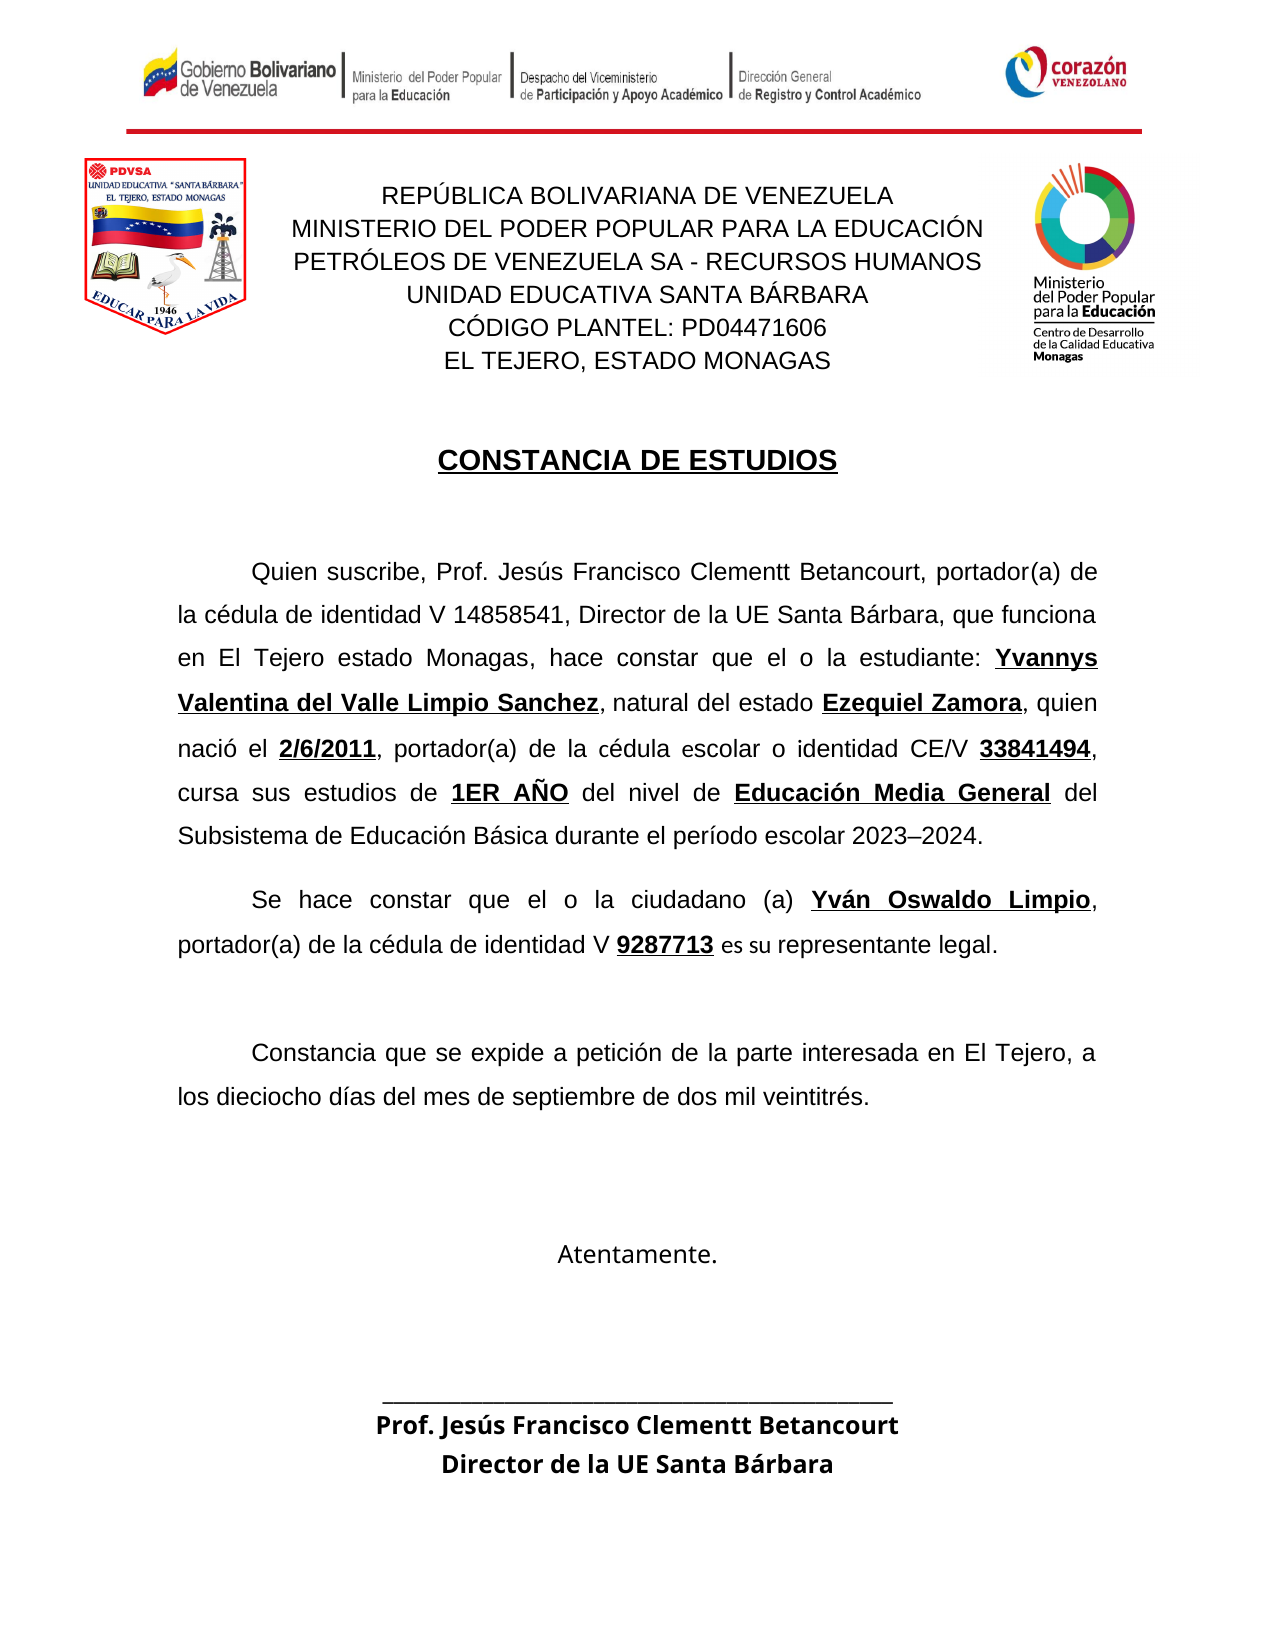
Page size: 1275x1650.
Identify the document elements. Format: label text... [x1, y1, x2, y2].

text Atentamente. [177, 1237, 1098, 1271]
text Director de la UE Santa Bárbara [177, 1447, 1098, 1481]
picture [126, 11, 1142, 134]
text EL TEJERO, ESTADO MONAGAS [177, 346, 978, 374]
text ______________________________________________ [177, 1373, 1098, 1407]
subtitle PETRÓLEOS DE VENEZUELA SA - RECURSOS HUMANOS [252, 247, 978, 275]
text Constancia que se expide a petición de la parte interesada en El Tejero, a los dieciocho días del mes de septiembre de dos mil veintitrés. [177, 1038, 1098, 1110]
text Quien suscribe, Prof. Jesús Francisco Clementt Betancourt, portador(a) de la cédula de identidad V 14858541, Director de la UE Santa Bárbara, que funciona en El Tejero estado Monagas, hace constar que el o la estudiante: Yvannys Valentina del Valle Limpio Sanchez, natural del estado Ezequiel Zamora, quien nació el 2/6/2011, portador(a) de la cédula escolar o identidad CE/V 33841494, cursa sus estudios de 1ER AÑO del nivel de Educación Media General del Subsistema de Educación Básica durante el período escolar 2023–2024. [177, 557, 1098, 849]
picture [978, 153, 1200, 377]
subtitle CONSTANCIA DE ESTUDIOS [177, 443, 1098, 476]
picture [79, 158, 252, 335]
text Se hace constar que el o la ciudadano (a) Yván Oswaldo Limpio, portador(a) de la cédula de identidad V 9287713 es su representante legal. [177, 885, 1098, 959]
text CÓDIGO PLANTEL: PD04471606 [177, 313, 978, 341]
subtitle MINISTERIO DEL PODER POPULAR PARA LA EDUCACIÓN [252, 214, 978, 242]
text UNIDAD EDUCATIVA SANTA BÁRBARA [252, 280, 978, 308]
subtitle REPÚBLICA BOLIVARIANA DE VENEZUELA [252, 181, 978, 209]
text Prof. Jesús Francisco Clementt Betancourt [177, 1407, 1098, 1441]
